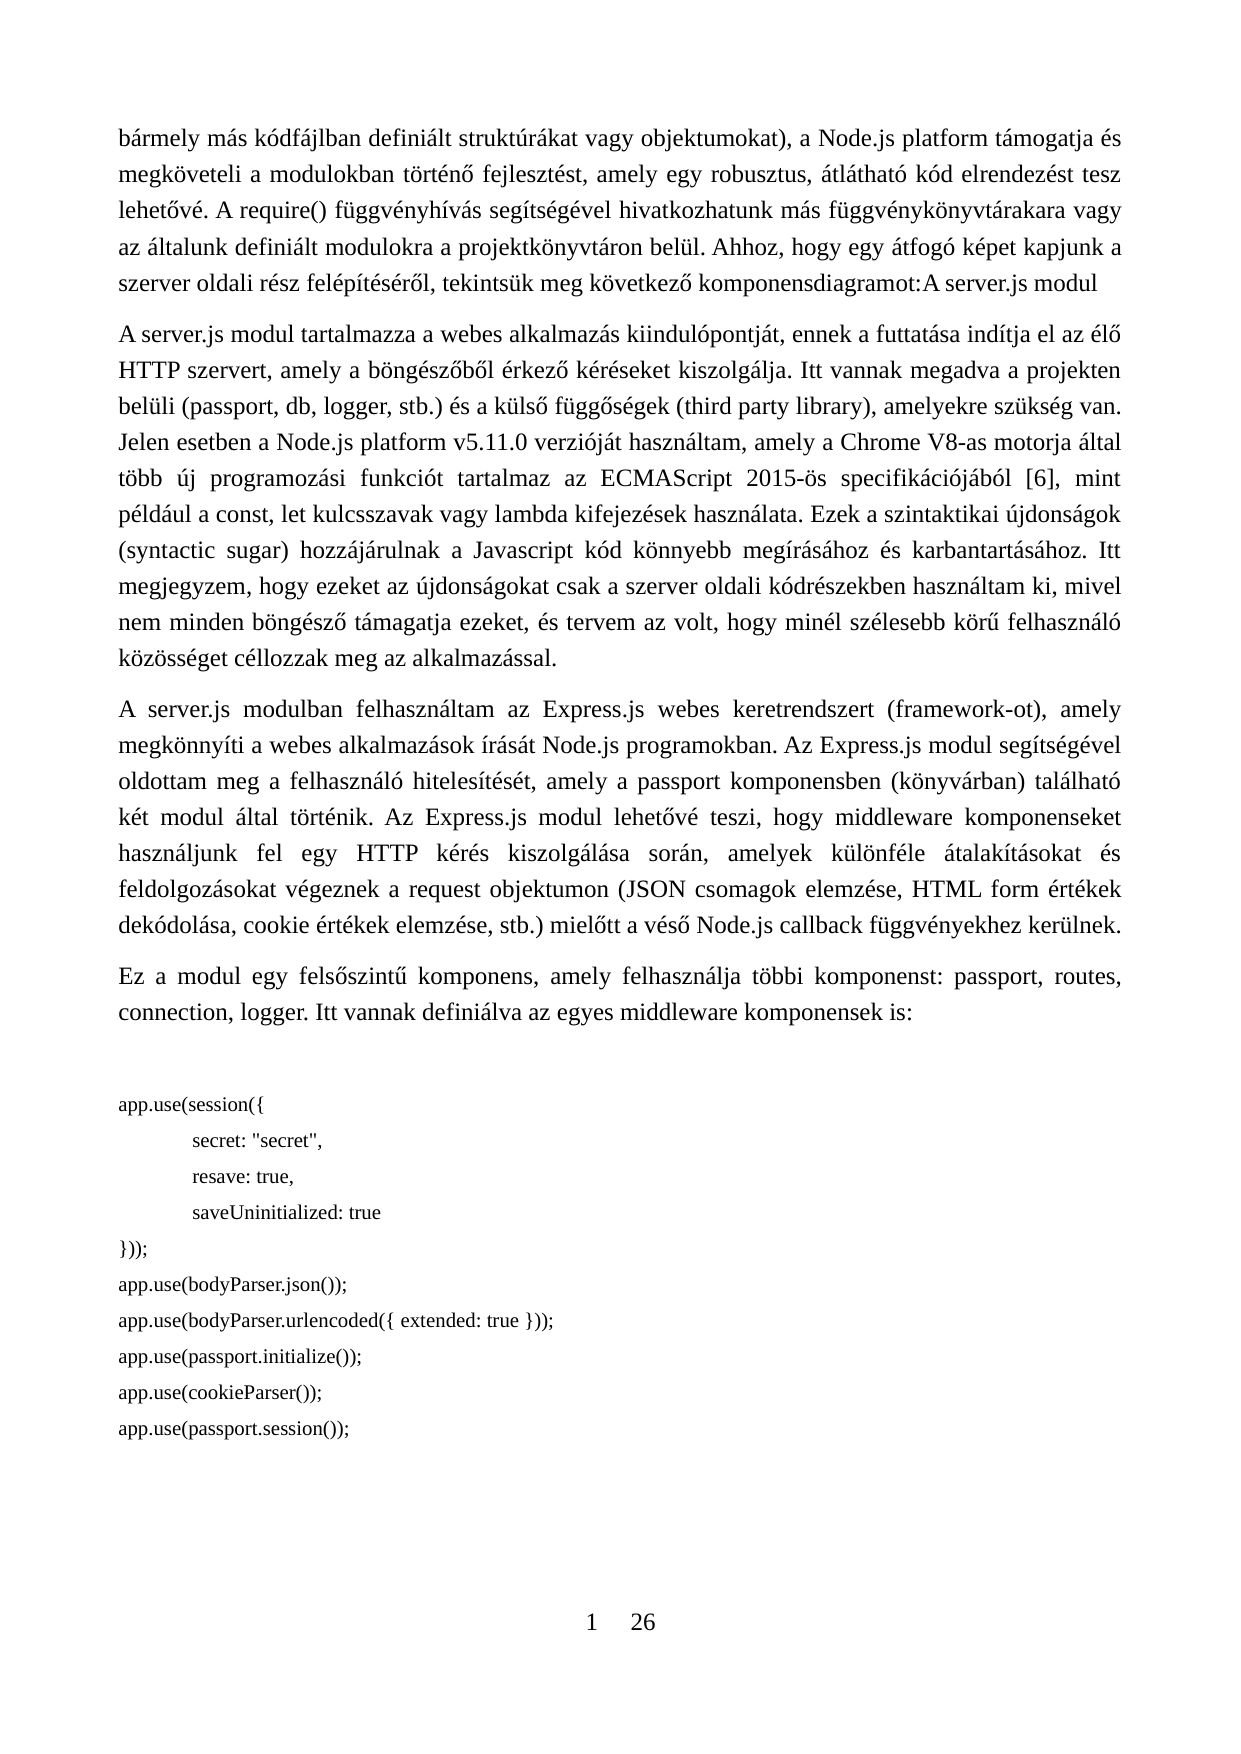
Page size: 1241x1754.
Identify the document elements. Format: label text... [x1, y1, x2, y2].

subtitle resave: true, [118, 1166, 1122, 1187]
subtitle app.use(bodyParser.json()); [118, 1274, 1122, 1295]
subtitle app.use(session({ [118, 1094, 1122, 1115]
subtitle app.use(bodyParser.urlencoded({ extended: true })); [118, 1310, 1122, 1331]
subtitle app.use(cookieParser()); [118, 1382, 1122, 1403]
subtitle Ez a modul egy felsőszintű komponens, amely felhasználja többi komponenst: passport, routes, connection, logger. Itt vannak definiálva az egyes middleware komponensek is: [118, 956, 1122, 1028]
subtitle A server.js modulban felhasználtam az Express.js webes keretrendszert (framework-ot), amely megkönnyíti a webes alkalmazások írását Node.js programokban. Az Express.js modul segítségével oldottam meg a felhasználó hitelesítését, amely a passport komponensben (könyvárban) található két modul által történik. Az Express.js modul lehetővé teszi, hogy middleware komponenseket használjunk fel egy HTTP kérés kiszolgálása során, amelyek különféle átalakításokat és feldolgozásokat végeznek a request objektumon (JSON csomagok elemzése, HTML form értékek dekódolása, cookie értékek elemzése, stb.) mielőtt a véső Node.js callback függvényekhez kerülnek. [118, 689, 1122, 941]
subtitle bármely más kódfájlban definiált struktúrákat vagy objektumokat), a Node.js platform támogatja és megköveteli a modulokban történő fejlesztést, amely egy robusztus, átlátható kód elrendezést tesz lehetővé. A require() függvényhívás segítségével hivatkozhatunk más függvénykönyvtárakara vagy az általunk definiált modulokra a projektkönyvtáron belül. Ahhoz, hogy egy átfogó képet kapjunk a szerver oldali rész felépítéséről, tekintsük meg következő komponensdiagramot:A server.js modul [118, 118, 1122, 298]
subtitle secret: "secret", [118, 1130, 1122, 1151]
subtitle app.use(passport.initialize()); [118, 1346, 1122, 1367]
subtitle A server.js modul tartalmazza a webes alkalmazás kiindulópontját, ennek a futtatása indítja el az élő HTTP szervert, amely a böngészőből érkező kéréseket kiszolgálja. Itt vannak megadva a projekten belüli (passport, db, logger, stb.) és a külső függőségek (third party library), amelyekre szükség van. Jelen esetben a Node.js platform v5.11.0 verzióját használtam, amely a Chrome V8-as motorja által több új programozási funkciót tartalmaz az ECMAScript 2015-ös specifikációjából [6], mint például a const, let kulcsszavak vagy lambda kifejezések használata. Ezek a szintaktikai újdonságok (syntactic sugar) hozzájárulnak a Javascript kód könnyebb megírásához és karbantartásához. Itt megjegyzem, hogy ezeket az újdonságokat csak a szerver oldali kódrészekben használtam ki, mivel nem minden böngésző támagatja ezeket, és tervem az volt, hogy minél szélesebb körű felhasználó közösséget céllozzak meg az alkalmazással. [118, 313, 1122, 674]
subtitle })); [118, 1238, 1122, 1259]
subtitle saveUninitialized: true [118, 1202, 1122, 1223]
subtitle app.use(passport.session()); [118, 1418, 1122, 1439]
